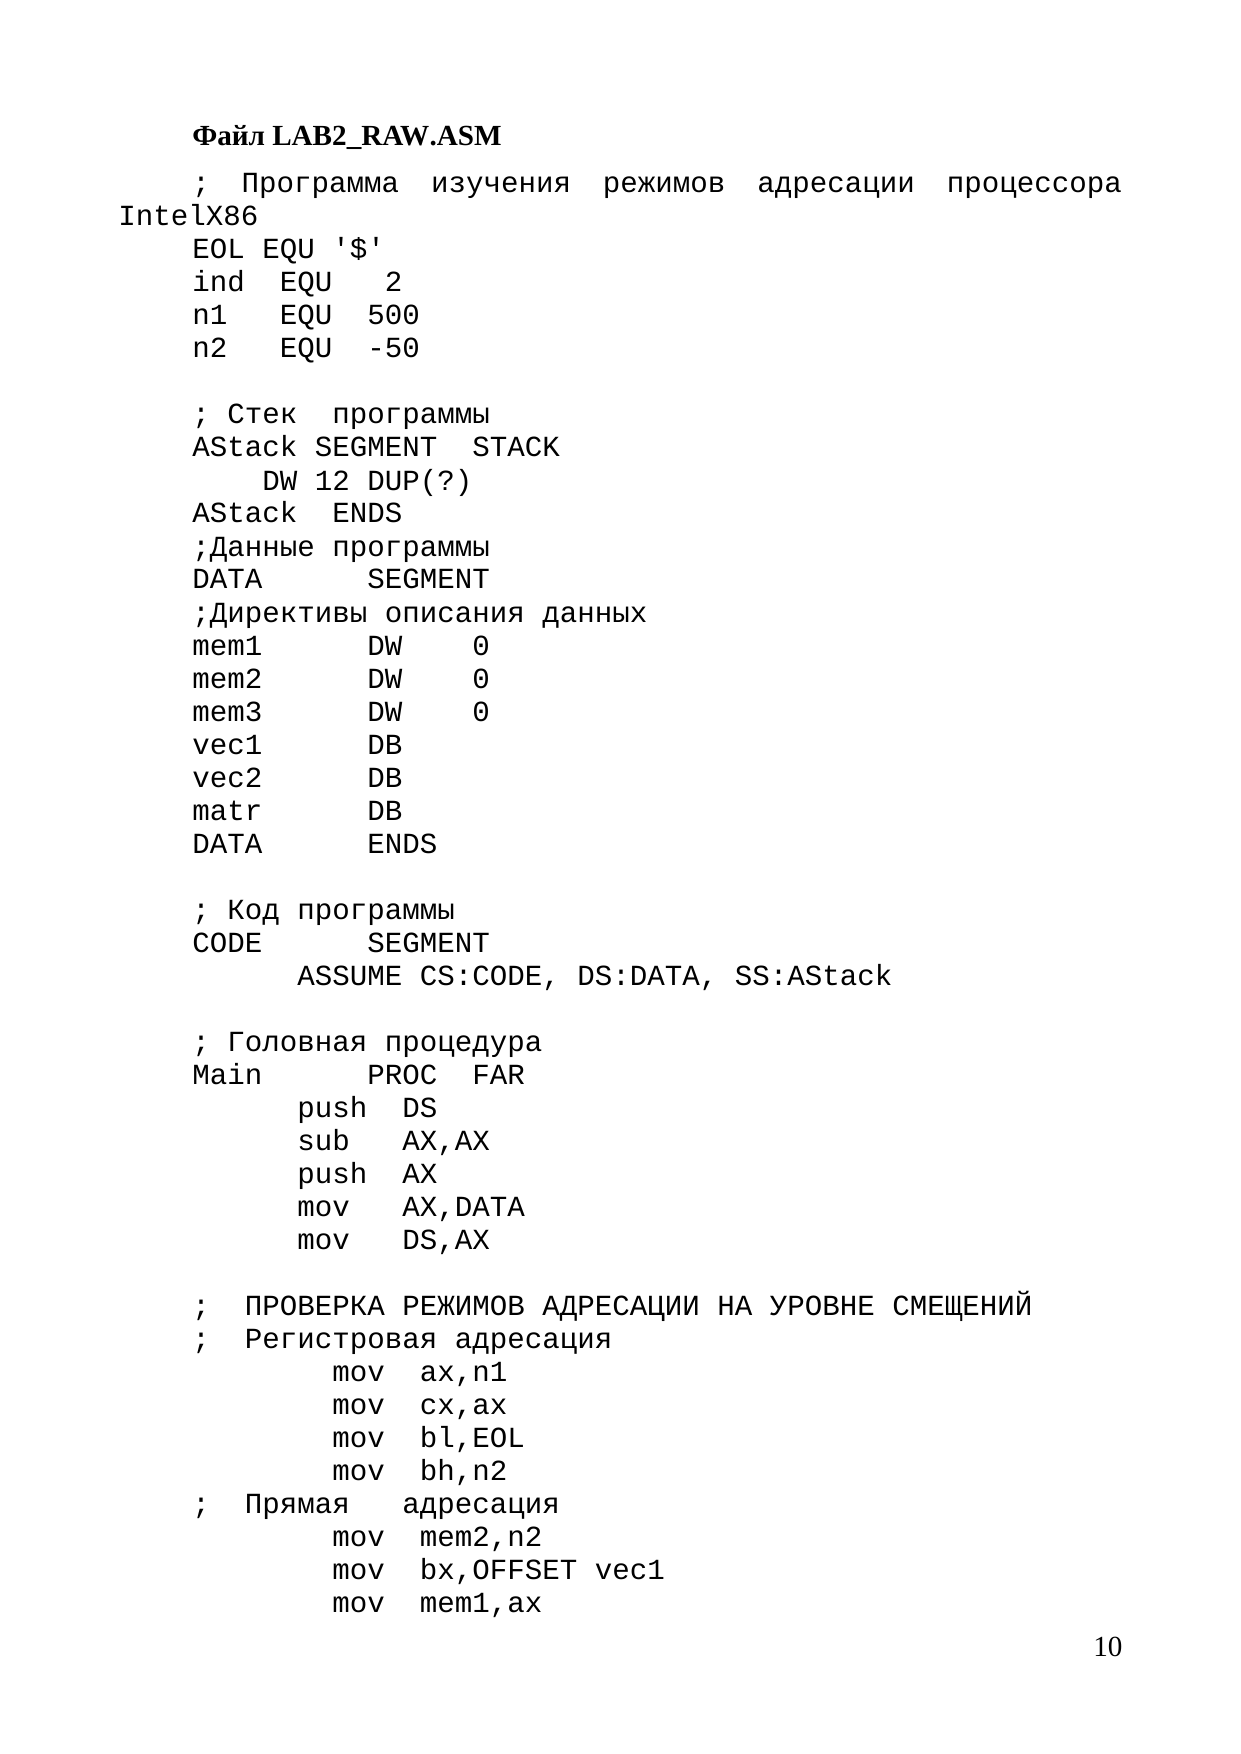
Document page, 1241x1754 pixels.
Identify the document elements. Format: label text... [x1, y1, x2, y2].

text ; Регистровая адресация [118, 1324, 1122, 1357]
text mov cx,ax [118, 1390, 1122, 1423]
text mem3 DW 0 [118, 697, 1122, 730]
text Файл LAB2_RAW.ASM [118, 118, 1122, 152]
text DW 12 DUP(?) [118, 466, 1122, 499]
text mov ax,n1 [118, 1357, 1122, 1390]
text ; Программа изучения режимов адресации процессора IntelX86 [118, 168, 1122, 234]
text ; ПРОВЕРКА РЕЖИМОВ АДРЕСАЦИИ НА УРОВНЕ СМЕЩЕНИЙ [118, 1291, 1122, 1324]
text ; Головная процедура [118, 1027, 1122, 1060]
text mem2 DW 0 [118, 664, 1122, 697]
text mov AX,DATA [118, 1192, 1122, 1225]
text mov bl,EOL [118, 1423, 1122, 1456]
text Main PROC FAR [118, 1060, 1122, 1093]
text ; Стек программы [118, 399, 1122, 433]
text ASSUME CS:CODE, DS:DATA, SS:AStack [118, 961, 1122, 994]
text mov DS,AX [118, 1225, 1122, 1258]
text sub AX,AX [118, 1126, 1122, 1159]
text mem1 DW 0 [118, 631, 1122, 664]
text DATA SEGMENT [118, 565, 1122, 598]
text n2 EQU -50 [118, 333, 1122, 367]
text mov mem1,ax [118, 1588, 1122, 1621]
text vec1 DB [118, 730, 1122, 763]
text mov bh,n2 [118, 1456, 1122, 1489]
text CODE SEGMENT [118, 928, 1122, 961]
text AStack ENDS [118, 499, 1122, 532]
text mov mem2,n2 [118, 1522, 1122, 1555]
text AStack SEGMENT STACK [118, 433, 1122, 466]
text vec2 DB [118, 763, 1122, 796]
text ind EQU 2 [118, 267, 1122, 301]
text push AX [118, 1159, 1122, 1192]
text ; Код программы [118, 895, 1122, 928]
text DATA ENDS [118, 829, 1122, 862]
text n1 EQU 500 [118, 301, 1122, 333]
text EOL EQU '$' [118, 234, 1122, 267]
text ;Данные программы [118, 532, 1122, 565]
text matr DB [118, 796, 1122, 829]
text push DS [118, 1093, 1122, 1126]
text ; Прямая адресация [118, 1489, 1122, 1522]
text mov bx,OFFSET vec1 [118, 1555, 1122, 1588]
text ;Директивы описания данных [118, 598, 1122, 631]
